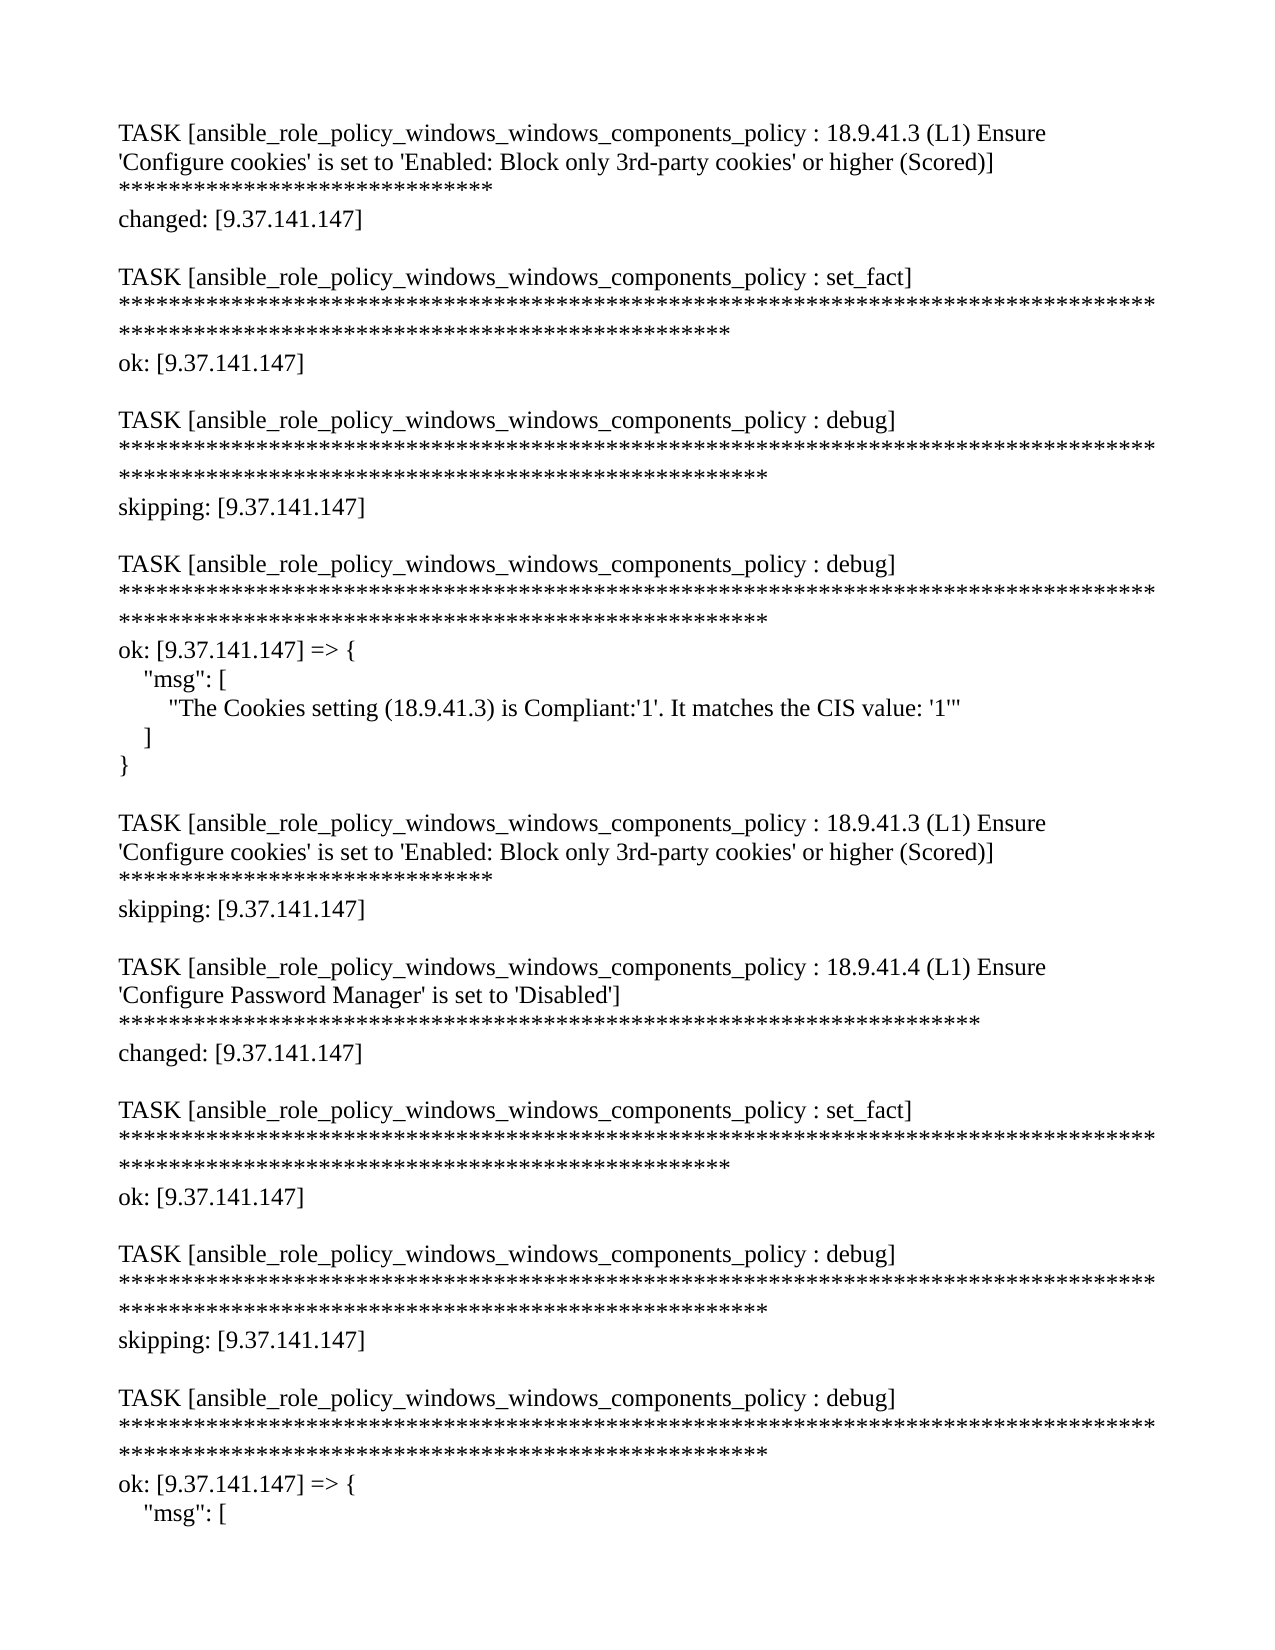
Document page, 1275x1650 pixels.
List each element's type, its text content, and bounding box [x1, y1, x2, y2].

text ok: [9.37.141.147] => { [118, 636, 1157, 664]
text skipping: [9.37.141.147] [118, 492, 1157, 521]
text ] [118, 722, 1157, 751]
text "The Cookies setting (18.9.41.3) is Compliant:'1'. It matches the CIS value: '1'" [118, 693, 1157, 722]
text changed: [9.37.141.147] [118, 204, 1157, 233]
text ok: [9.37.141.147] => { [118, 1469, 1157, 1498]
text ok: [9.37.141.147] [118, 1182, 1157, 1211]
text TASK [ansible_role_policy_windows_windows_components_policy : set_fact] ************************************************************************************************************************************ [118, 262, 1157, 348]
text "msg": [ [118, 1498, 1157, 1527]
text TASK [ansible_role_policy_windows_windows_components_policy : debug] *************************************************************************************************************************************** [118, 1239, 1157, 1326]
text TASK [ansible_role_policy_windows_windows_components_policy : 18.9.41.4 (L1) Ensure 'Configure Password Manager' is set to 'Disabled'] ********************************************************************* [118, 952, 1157, 1038]
text "msg": [ [118, 664, 1157, 693]
text TASK [ansible_role_policy_windows_windows_components_policy : debug] *************************************************************************************************************************************** [118, 1383, 1157, 1469]
text TASK [ansible_role_policy_windows_windows_components_policy : set_fact] ************************************************************************************************************************************ [118, 1096, 1157, 1182]
text skipping: [9.37.141.147] [118, 894, 1157, 923]
text skipping: [9.37.141.147] [118, 1326, 1157, 1354]
text TASK [ansible_role_policy_windows_windows_components_policy : debug] *************************************************************************************************************************************** [118, 406, 1157, 492]
text TASK [ansible_role_policy_windows_windows_components_policy : 18.9.41.3 (L1) Ensure 'Configure cookies' is set to 'Enabled: Block only 3rd-party cookies' or higher (Scored)] ****************************** [118, 808, 1157, 894]
text ok: [9.37.141.147] [118, 348, 1157, 377]
text } [118, 751, 1157, 779]
text TASK [ansible_role_policy_windows_windows_components_policy : 18.9.41.3 (L1) Ensure 'Configure cookies' is set to 'Enabled: Block only 3rd-party cookies' or higher (Scored)] ****************************** [118, 118, 1157, 204]
text TASK [ansible_role_policy_windows_windows_components_policy : debug] *************************************************************************************************************************************** [118, 549, 1157, 636]
text changed: [9.37.141.147] [118, 1038, 1157, 1067]
